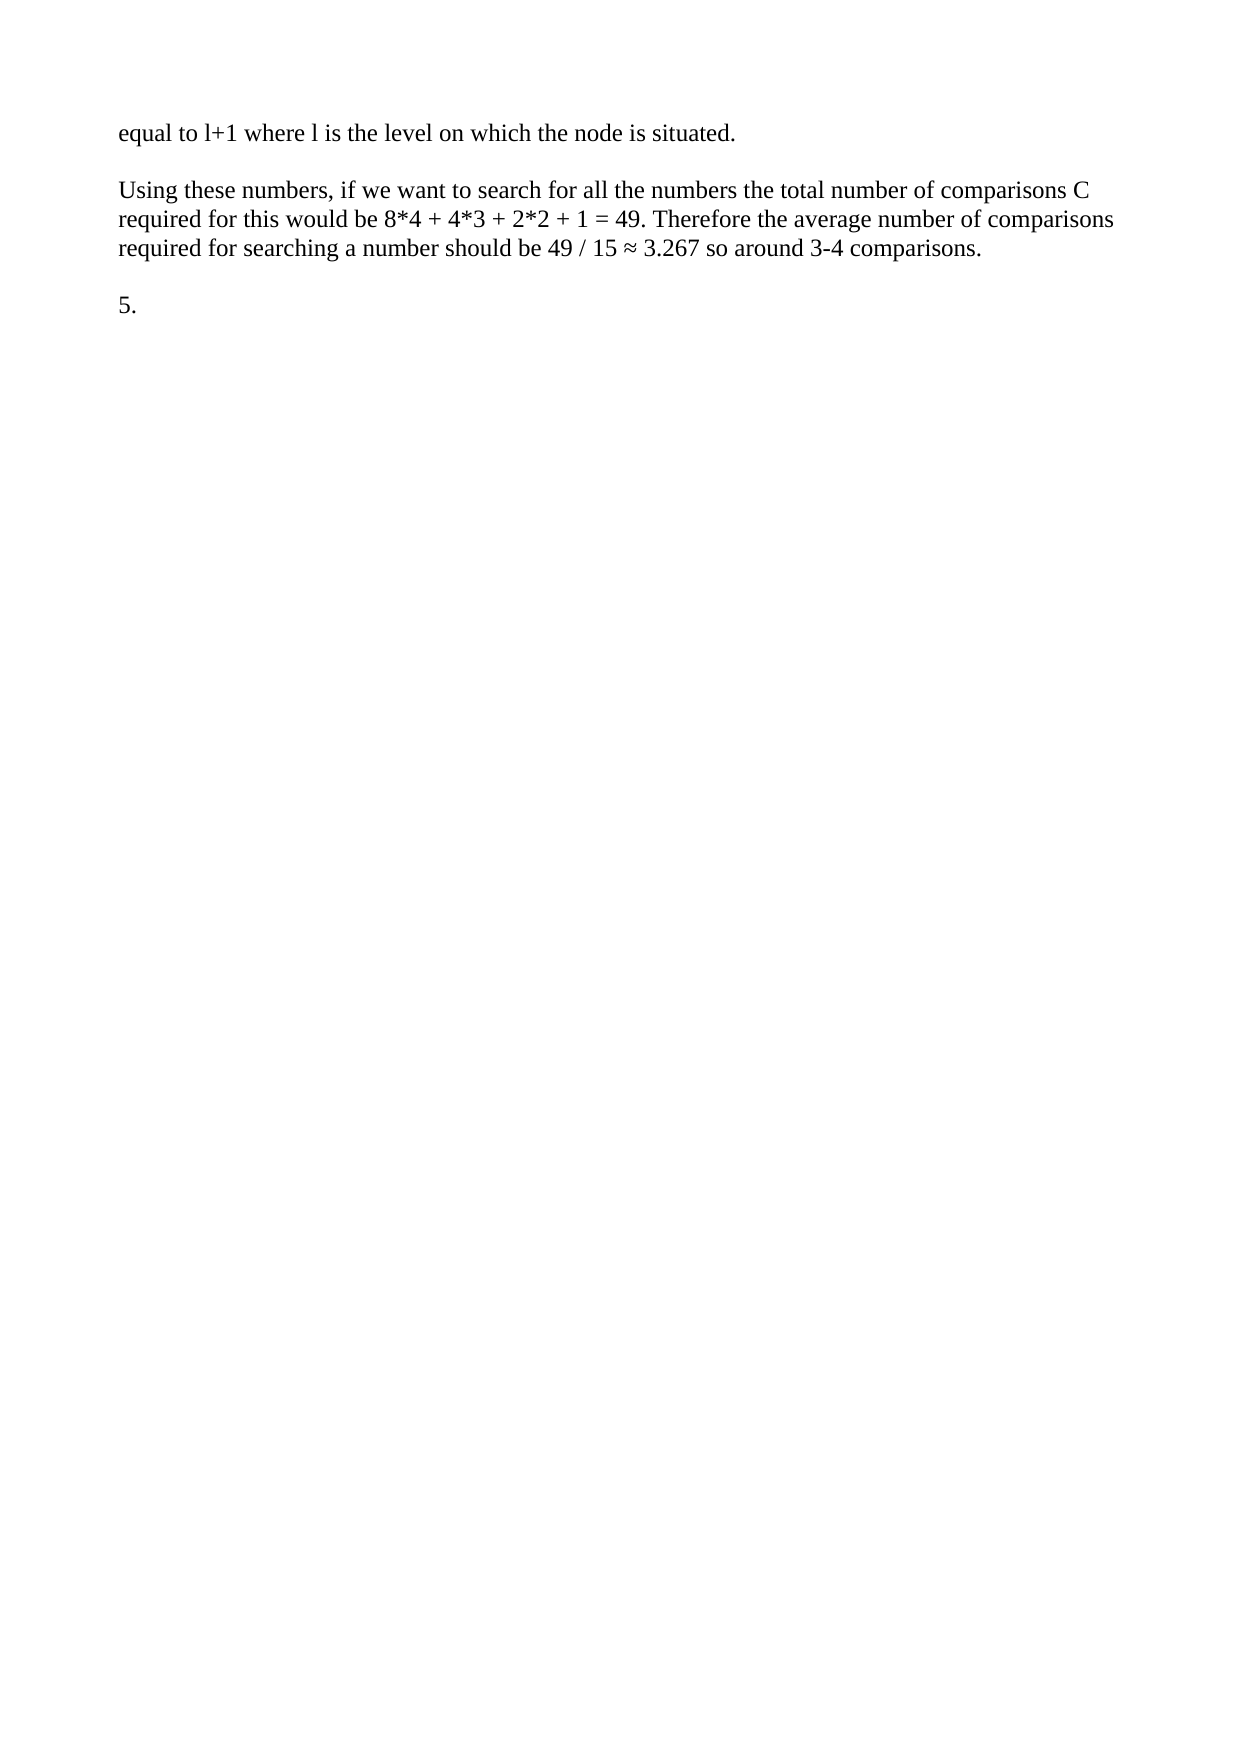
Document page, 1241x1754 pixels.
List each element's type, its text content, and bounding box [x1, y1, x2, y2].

text equal to l+1 where l is the level on which the node is situated. [118, 118, 1122, 147]
text 5. [118, 291, 1122, 319]
text Using these numbers, if we want to search for all the numbers the total number of comparisons C required for this would be 8*4 + 4*3 + 2*2 + 1 = 49. Therefore the average number of comparisons required for searching a number should be 49 / 15 ≈ 3.267 so around 3-4 comparisons. [118, 176, 1122, 262]
